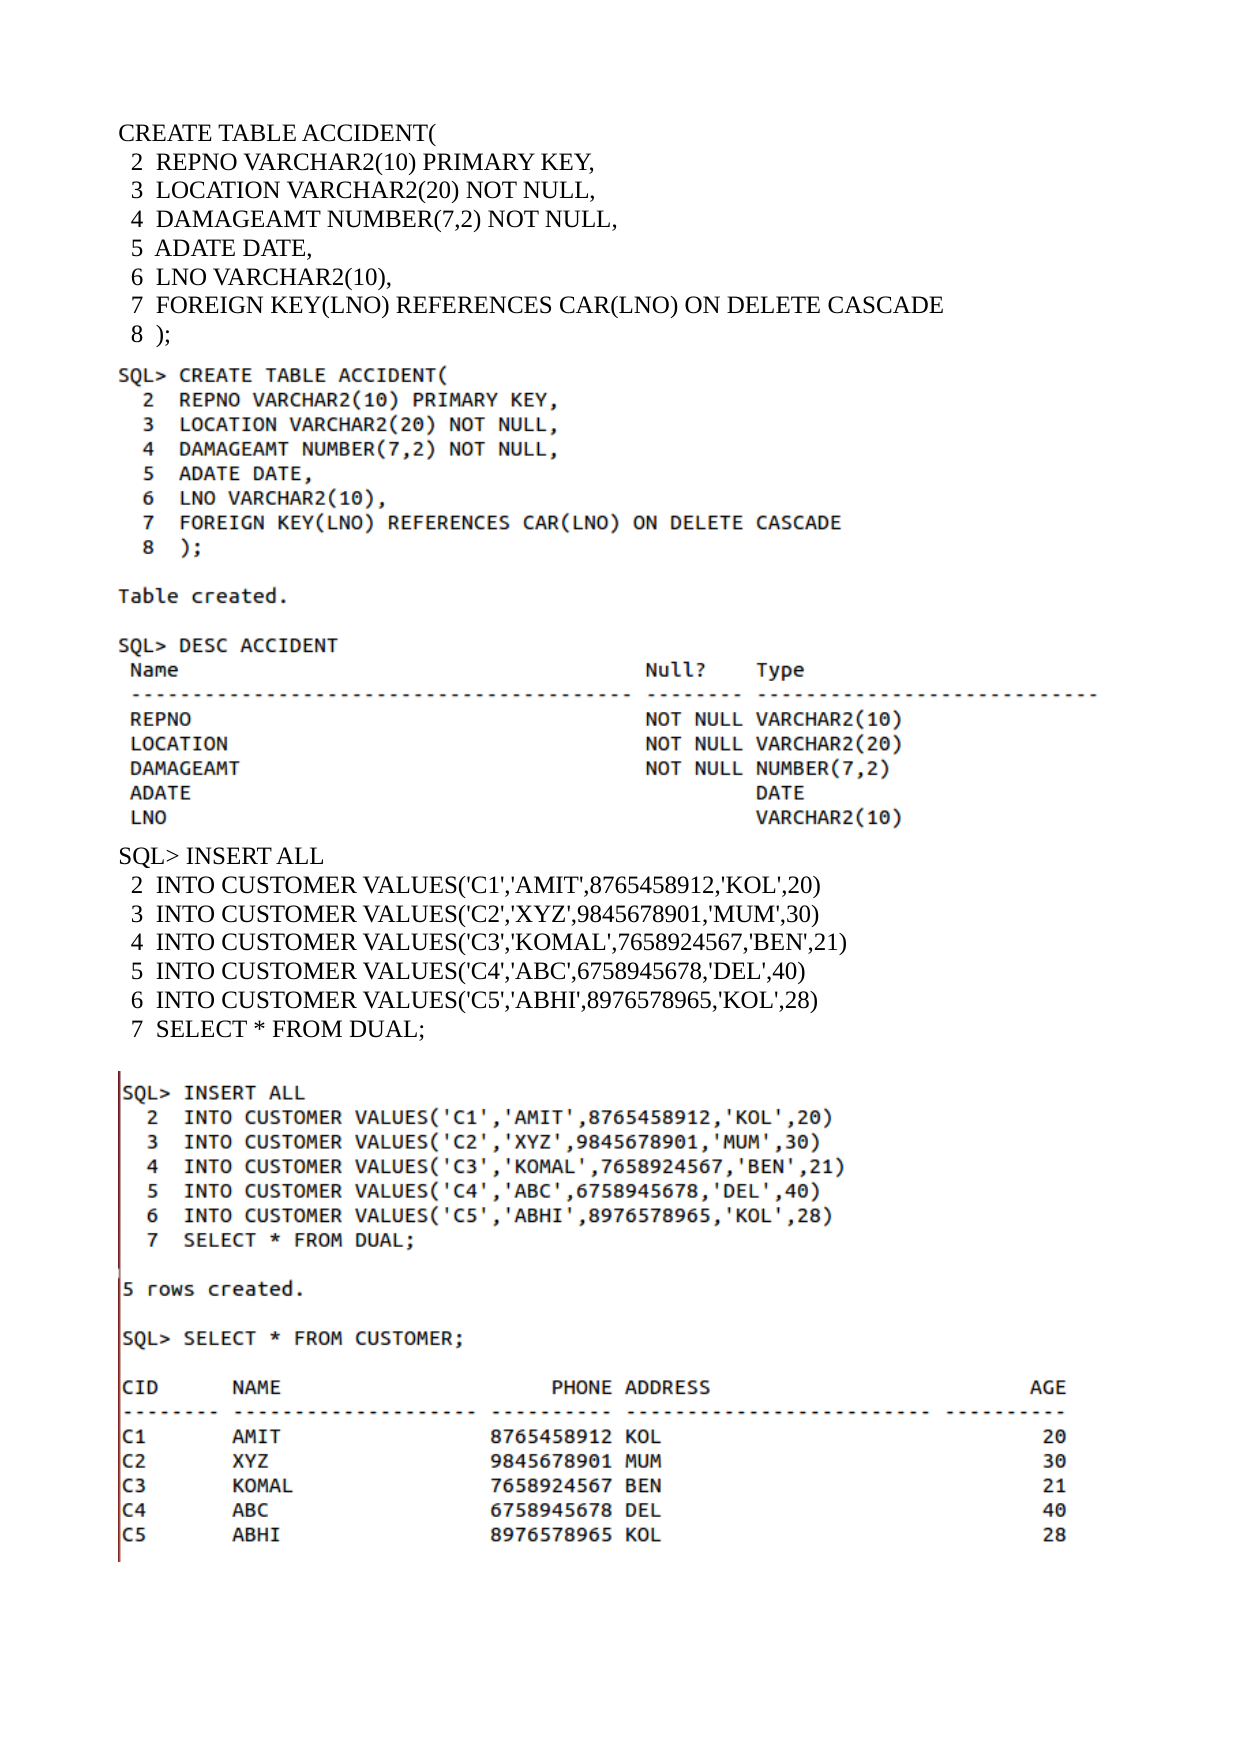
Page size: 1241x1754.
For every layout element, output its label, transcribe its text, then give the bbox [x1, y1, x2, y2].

text 5 INTO CUSTOMER VALUES('C4','ABC',6758945678,'DEL',40) [118, 956, 1122, 985]
text SQL> INSERT ALL [118, 842, 1122, 870]
text 7 SELECT * FROM DUAL; [118, 1014, 1122, 1042]
text 6 LNO VARCHAR2(10), [118, 262, 1122, 291]
picture [118, 1071, 1123, 1562]
text 4 INTO CUSTOMER VALUES('C3','KOMAL',7658924567,'BEN',21) [118, 927, 1122, 956]
text 8 ); [118, 319, 1122, 348]
text 7 FOREIGN KEY(LNO) REFERENCES CAR(LNO) ON DELETE CASCADE [118, 291, 1122, 319]
text [118, 1590, 1122, 1619]
picture [118, 348, 1123, 842]
text 6 INTO CUSTOMER VALUES('C5','ABHI',8976578965,'KOL',28) [118, 985, 1122, 1014]
text CREATE TABLE ACCIDENT( [118, 118, 1122, 147]
text 3 LOCATION VARCHAR2(20) NOT NULL, [118, 176, 1122, 204]
text 3 INTO CUSTOMER VALUES('C2','XYZ',9845678901,'MUM',30) [118, 899, 1122, 927]
text 4 DAMAGEAMT NUMBER(7,2) NOT NULL, [118, 204, 1122, 233]
text 5 ADATE DATE, [118, 233, 1122, 262]
text 2 REPNO VARCHAR2(10) PRIMARY KEY, [118, 147, 1122, 176]
text 2 INTO CUSTOMER VALUES('C1','AMIT',8765458912,'KOL',20) [118, 870, 1122, 899]
